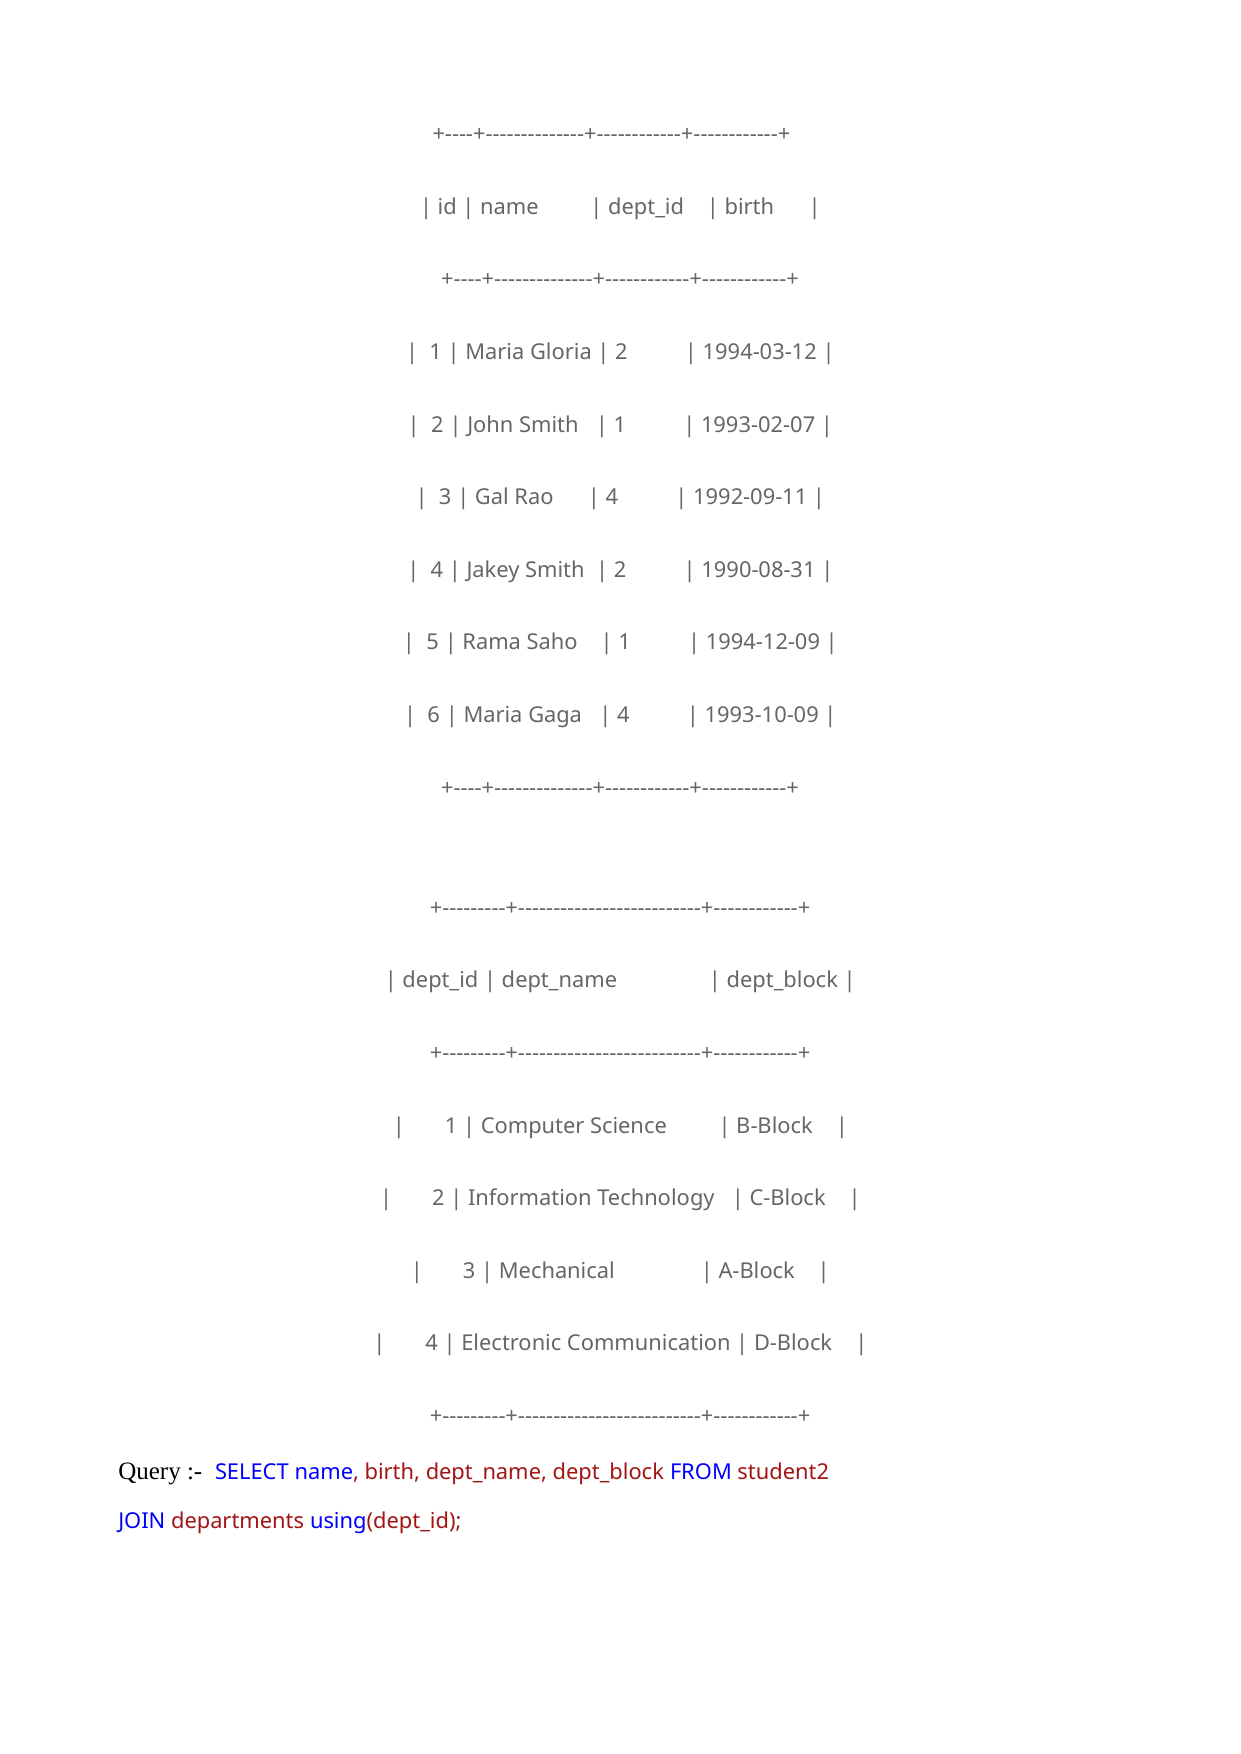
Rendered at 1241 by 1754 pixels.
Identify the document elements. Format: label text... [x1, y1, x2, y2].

subtitle +----+--------------+------------+------------+ [118, 118, 1122, 148]
text JOIN departments using(dept_id); [118, 1505, 1122, 1534]
subtitle +----+--------------+------------+------------+ [118, 772, 1122, 801]
subtitle | 5 | Rama Saho | 1 | 1994-12-09 | [118, 626, 1122, 656]
subtitle +---------+--------------------------+------------+ [118, 892, 1122, 922]
subtitle | 1 | Computer Science | B-Block | [118, 1109, 1122, 1139]
subtitle | id | name | dept_id | birth | [118, 191, 1122, 221]
subtitle +---------+--------------------------+------------+ [118, 1037, 1122, 1067]
subtitle | 3 | Gal Rao | 4 | 1992-09-11 | [118, 481, 1122, 511]
subtitle | 6 | Maria Gaga | 4 | 1993-10-09 | [118, 699, 1122, 729]
subtitle | 4 | Jakey Smith | 2 | 1990-08-31 | [118, 554, 1122, 583]
subtitle | 2 | Information Technology | C-Block | [118, 1182, 1122, 1212]
text Query :- SELECT name, birth, dept_name, dept_block FROM student2 [118, 1456, 1122, 1486]
subtitle +---------+--------------------------+------------+ [118, 1400, 1122, 1430]
subtitle | 3 | Mechanical | A-Block | [118, 1255, 1122, 1284]
subtitle | 4 | Electronic Communication | D-Block | [118, 1327, 1122, 1357]
subtitle | 1 | Maria Gloria | 2 | 1994-03-12 | [118, 336, 1122, 366]
subtitle +----+--------------+------------+------------+ [118, 263, 1122, 293]
subtitle | 2 | John Smith | 1 | 1993-02-07 | [118, 408, 1122, 438]
subtitle | dept_id | dept_name | dept_block | [118, 964, 1122, 994]
